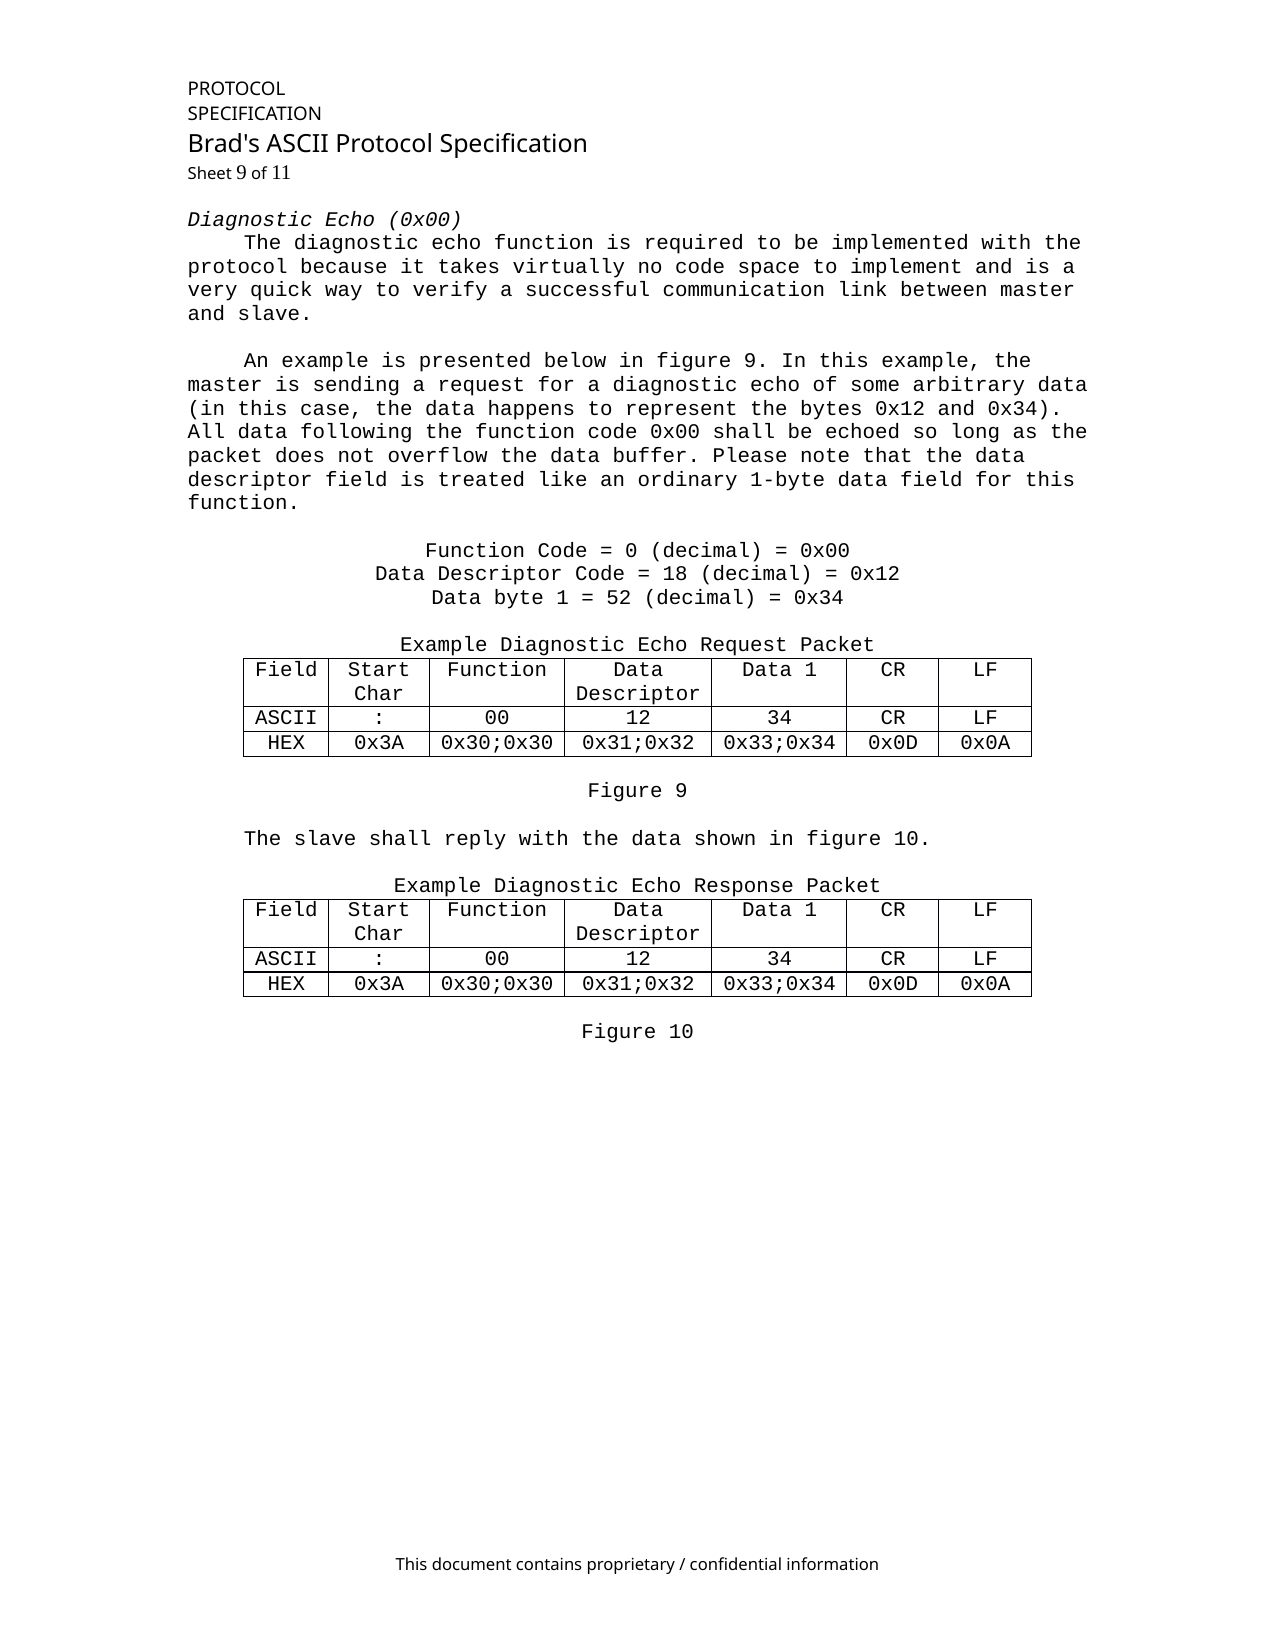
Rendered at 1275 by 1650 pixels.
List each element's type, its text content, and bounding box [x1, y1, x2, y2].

table_cell CR [847, 707, 938, 731]
table_cell 12 [565, 707, 711, 731]
text Data Descriptor Code = 18 (decimal) = 0x12 [187, 563, 1087, 587]
table_header Field [244, 659, 328, 706]
table_cell 12 [565, 948, 711, 971]
table_cell 0x33;0x34 [712, 973, 846, 996]
table_header Data Descriptor [565, 659, 711, 706]
table_header Data 1 [712, 900, 846, 947]
table_cell 0x3A [329, 973, 429, 996]
table_header Start Char [329, 900, 429, 947]
table_cell 0x3A [329, 732, 429, 756]
table_cell 0x0A [939, 732, 1031, 756]
table_header CR [847, 659, 938, 706]
text Data byte 1 = 52 (decimal) = 0x34 [187, 587, 1087, 611]
text The diagnostic echo function is required to be implemented with the protocol because it takes virtually no code space to implement and is a very quick way to verify a successful communication link between master and slave. [187, 232, 1087, 327]
table_cell 34 [712, 948, 846, 971]
text An example is presented below in figure 9. In this example, the master is sending a request for a diagnostic echo of some arbitrary data (in this case, the data happens to represent the bytes 0x12 and 0x34). All data following the function code 0x00 shall be echoed so long as the packet does not overflow the data buffer. Please note that the data descriptor field is treated like an ordinary 1-byte data field for this function. [187, 350, 1087, 516]
table_header Function [430, 659, 564, 706]
table_cell HEX [244, 732, 328, 756]
text Figure 10 [187, 1021, 1087, 1044]
table_cell 0x0A [939, 973, 1031, 996]
text Function Code = 0 (decimal) = 0x00 [187, 539, 1087, 563]
table_cell CR [847, 948, 938, 971]
table_header Function [430, 900, 564, 947]
text Example Diagnostic Echo Response Packet [187, 875, 1087, 898]
table_cell 0x0D [847, 732, 938, 756]
table_cell ASCII [244, 707, 328, 731]
table_cell 0x0D [847, 973, 938, 996]
table_cell HEX [244, 973, 328, 996]
table_cell 0x33;0x34 [712, 732, 846, 756]
text The slave shall reply with the data shown in figure 10. [187, 827, 1087, 851]
table_cell 00 [430, 948, 564, 971]
table_cell LF [939, 707, 1031, 731]
table_cell 0x31;0x32 [565, 732, 711, 756]
table_header CR [847, 900, 938, 947]
table_cell 0x30;0x30 [430, 973, 564, 996]
table_header LF [939, 900, 1031, 947]
table_cell ASCII [244, 948, 328, 971]
table_header Field [244, 900, 328, 947]
table_cell : [329, 707, 429, 731]
table_cell 0x31;0x32 [565, 973, 711, 996]
table_header Data 1 [712, 659, 846, 706]
table_cell 00 [430, 707, 564, 731]
text Example Diagnostic Echo Request Packet [187, 634, 1087, 658]
table_cell : [329, 948, 429, 971]
table_cell LF [939, 948, 1031, 971]
table_cell 0x30;0x30 [430, 732, 564, 756]
text Figure 9 [187, 780, 1087, 804]
text Diagnostic Echo (0x00) [187, 208, 1087, 232]
table_cell 34 [712, 707, 846, 731]
table_header Start Char [329, 659, 429, 706]
table_header Data Descriptor [565, 900, 711, 947]
table_header LF [939, 659, 1031, 706]
